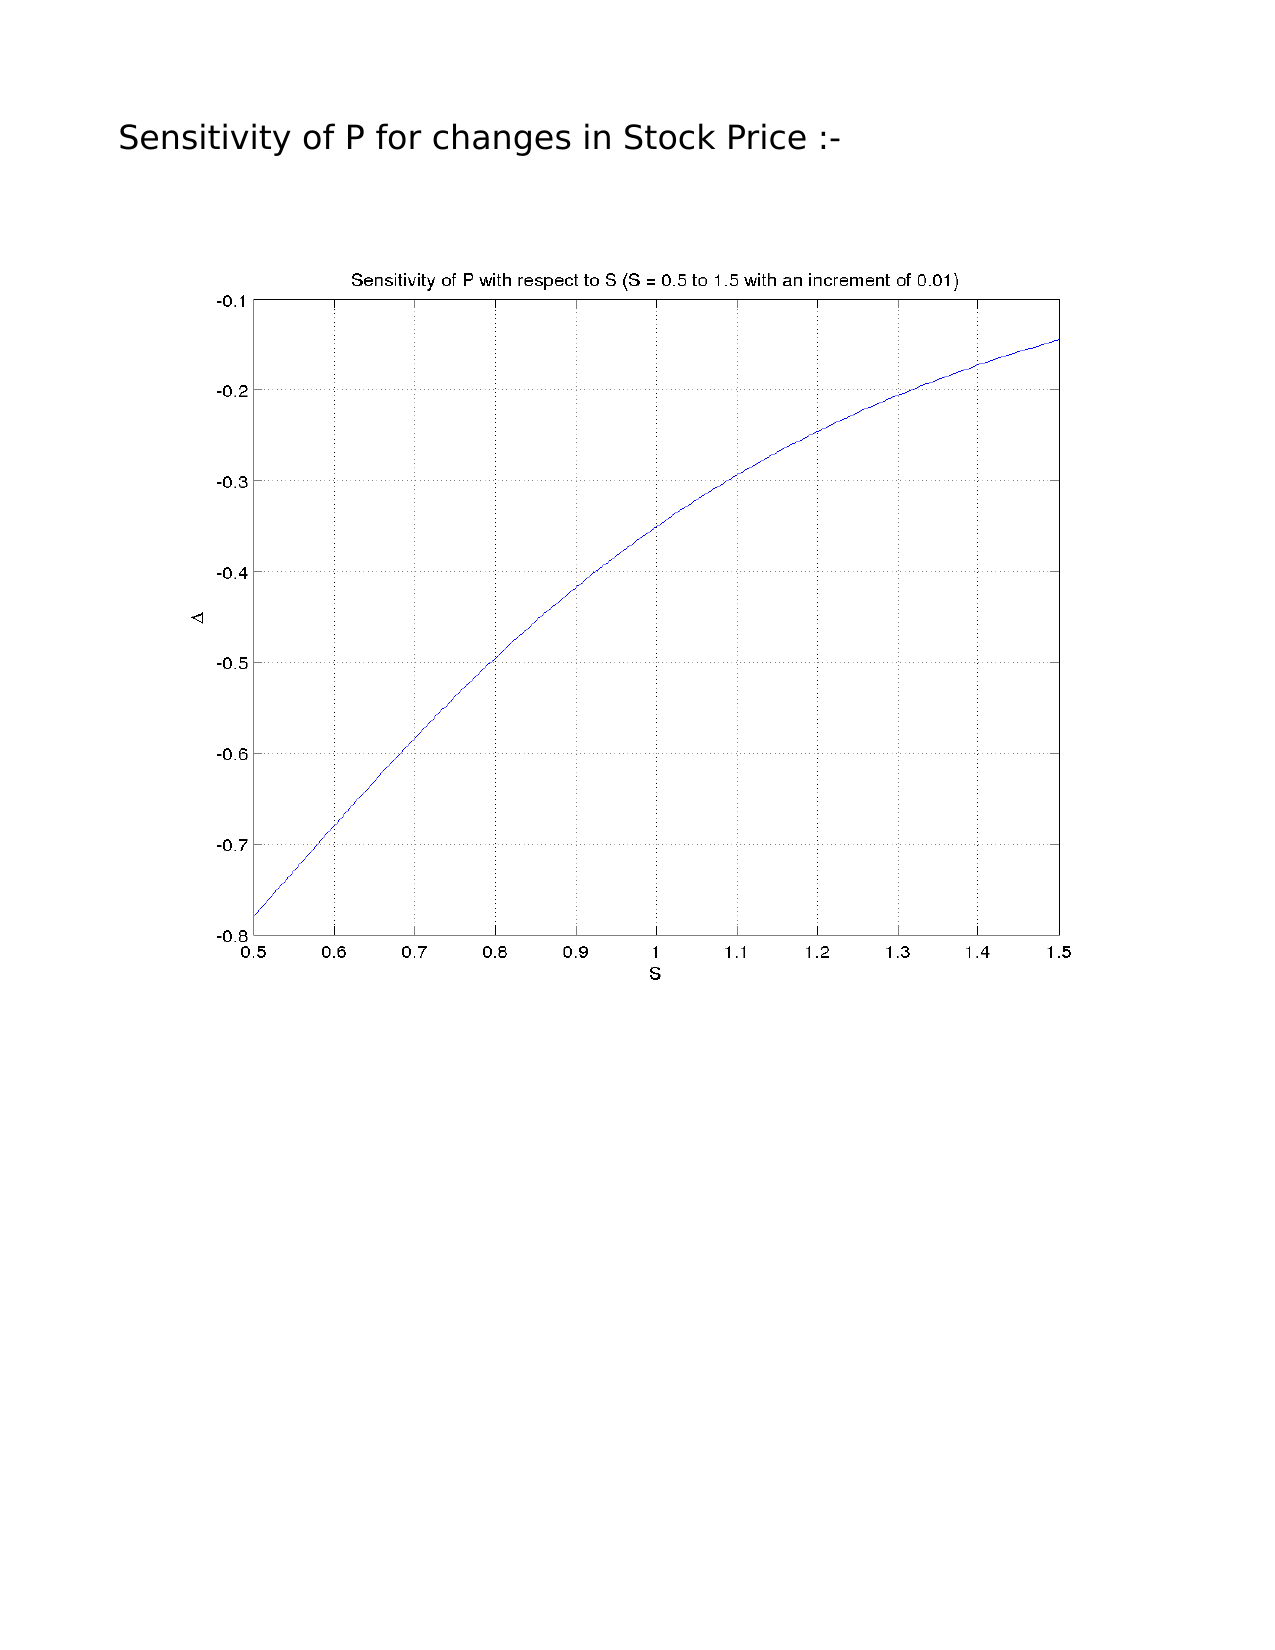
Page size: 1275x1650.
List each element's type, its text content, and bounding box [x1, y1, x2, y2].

text Sensitivity of P for changes in Stock Price :- [118, 118, 1157, 157]
picture [118, 240, 1157, 1020]
